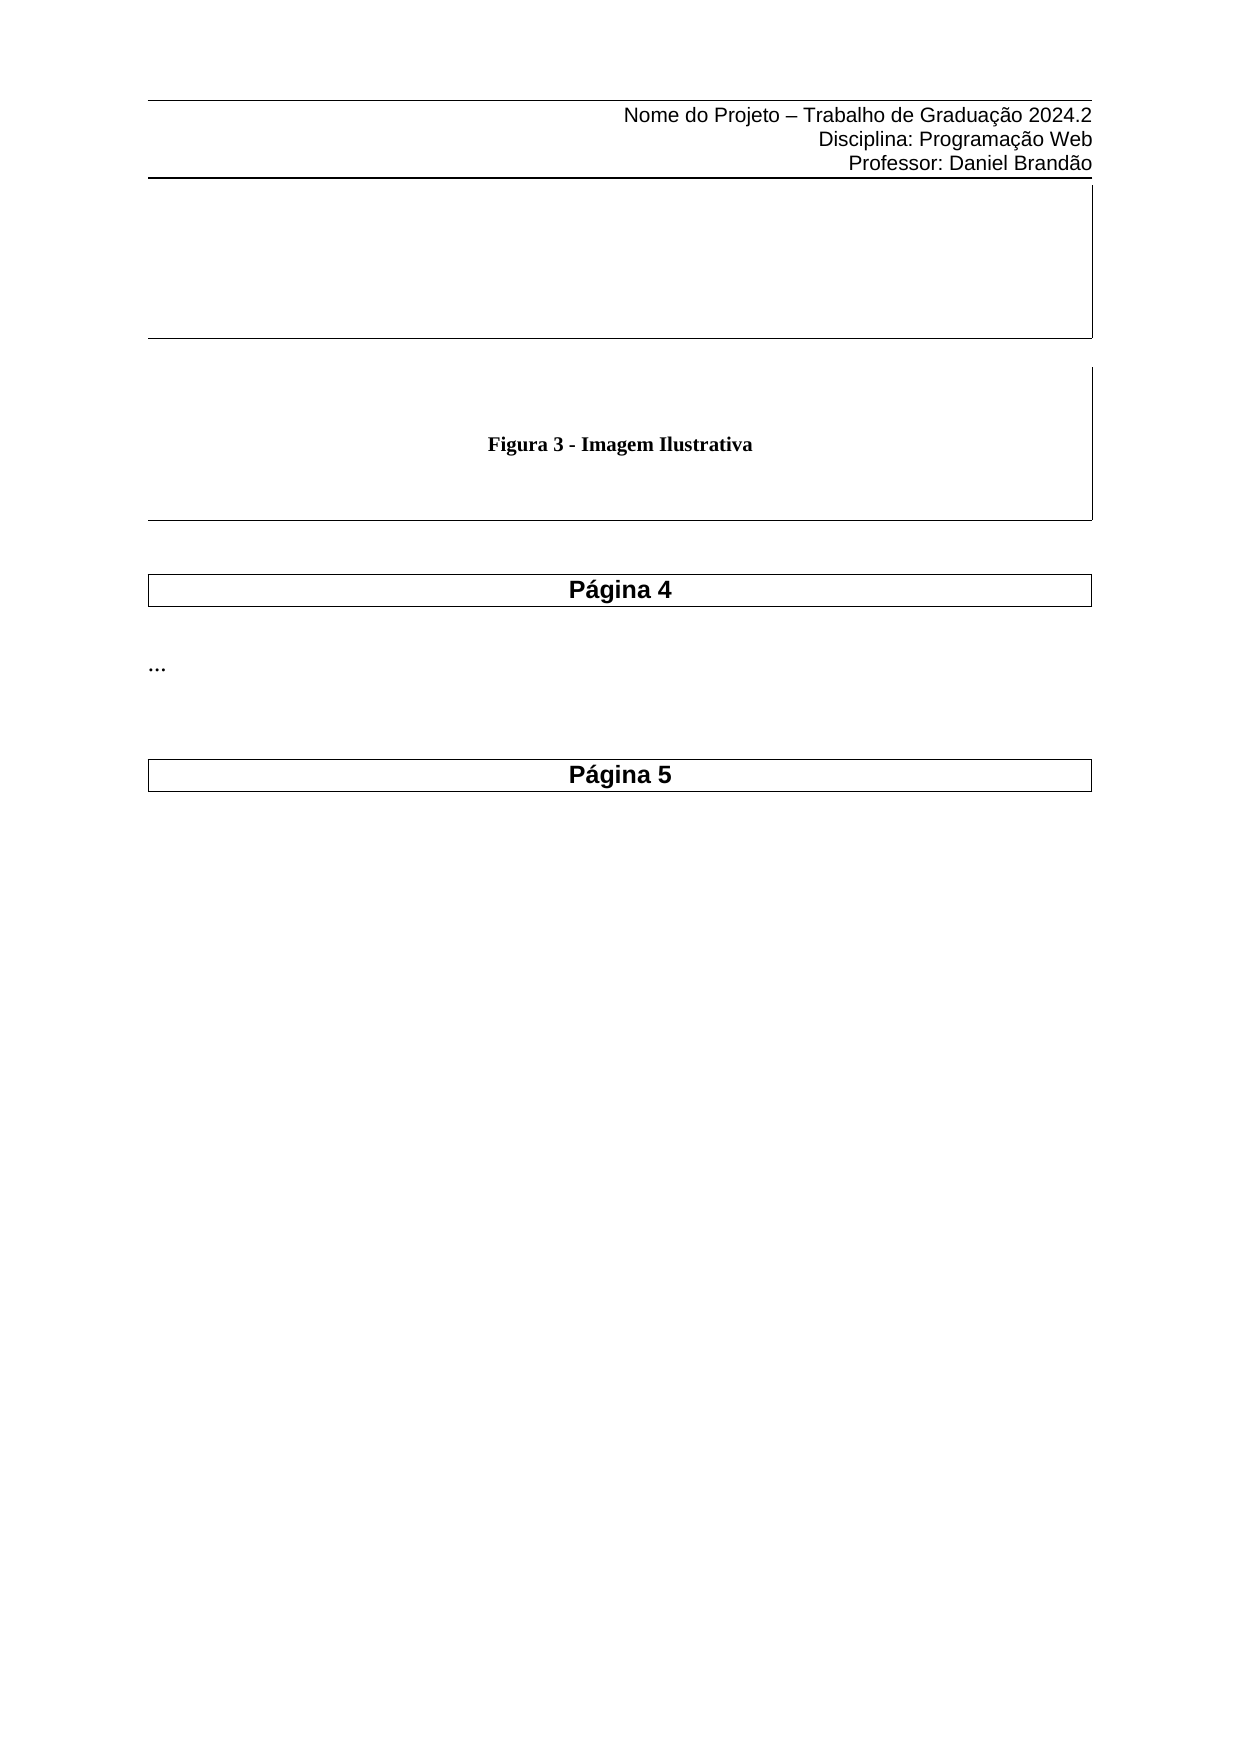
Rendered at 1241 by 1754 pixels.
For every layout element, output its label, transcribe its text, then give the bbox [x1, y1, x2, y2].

text Página 5 [149, 760, 1091, 791]
text ... [148, 648, 1092, 677]
text Página 4 [149, 575, 1091, 606]
text Figura 3 - Imagem Ilustrativa [148, 367, 1092, 520]
